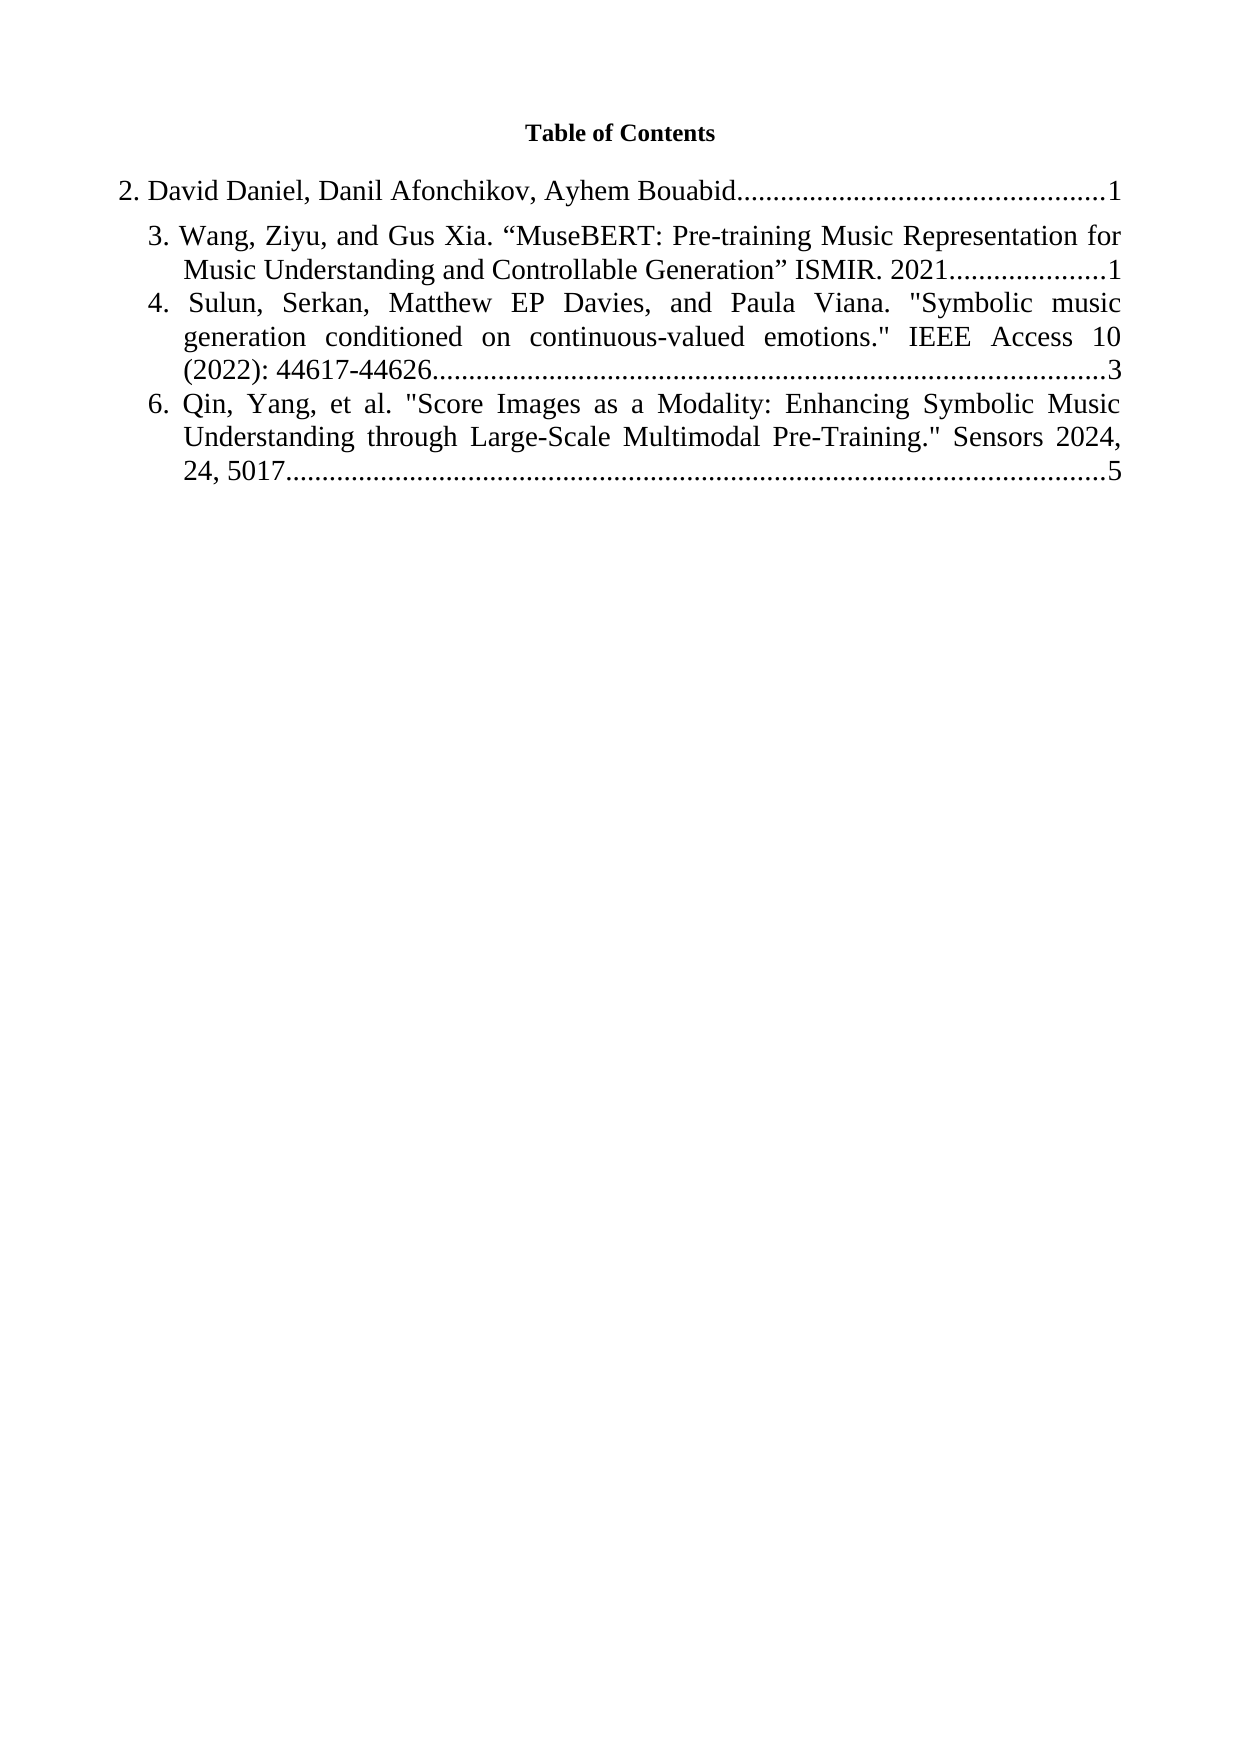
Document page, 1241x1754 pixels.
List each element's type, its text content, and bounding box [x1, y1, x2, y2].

subtitle Table of Contents [118, 118, 1122, 147]
text 4. Sulun, Serkan, Matthew EP Davies, and Paula Viana. "Symbolic music generation conditioned on continuous-valued emotions." IEEE Access 10 (2022): 44617-44626 3 [148, 285, 1122, 386]
text 2. David Daniel, Danil Afonchikov, Ayhem Bouabid 1 [118, 173, 1122, 207]
text 3. Wang, Ziyu, and Gus Xia. “MuseBERT: Pre-training Music Representation for Music Understanding and Controllable Generation” ISMIR. 2021. 1 [148, 218, 1122, 285]
text 6. Qin, Yang, et al. "Score Images as a Modality: Enhancing Symbolic Music Understanding through Large-Scale Multimodal Pre-Training." Sensors 2024, 24, 5017. 5 [148, 386, 1122, 487]
